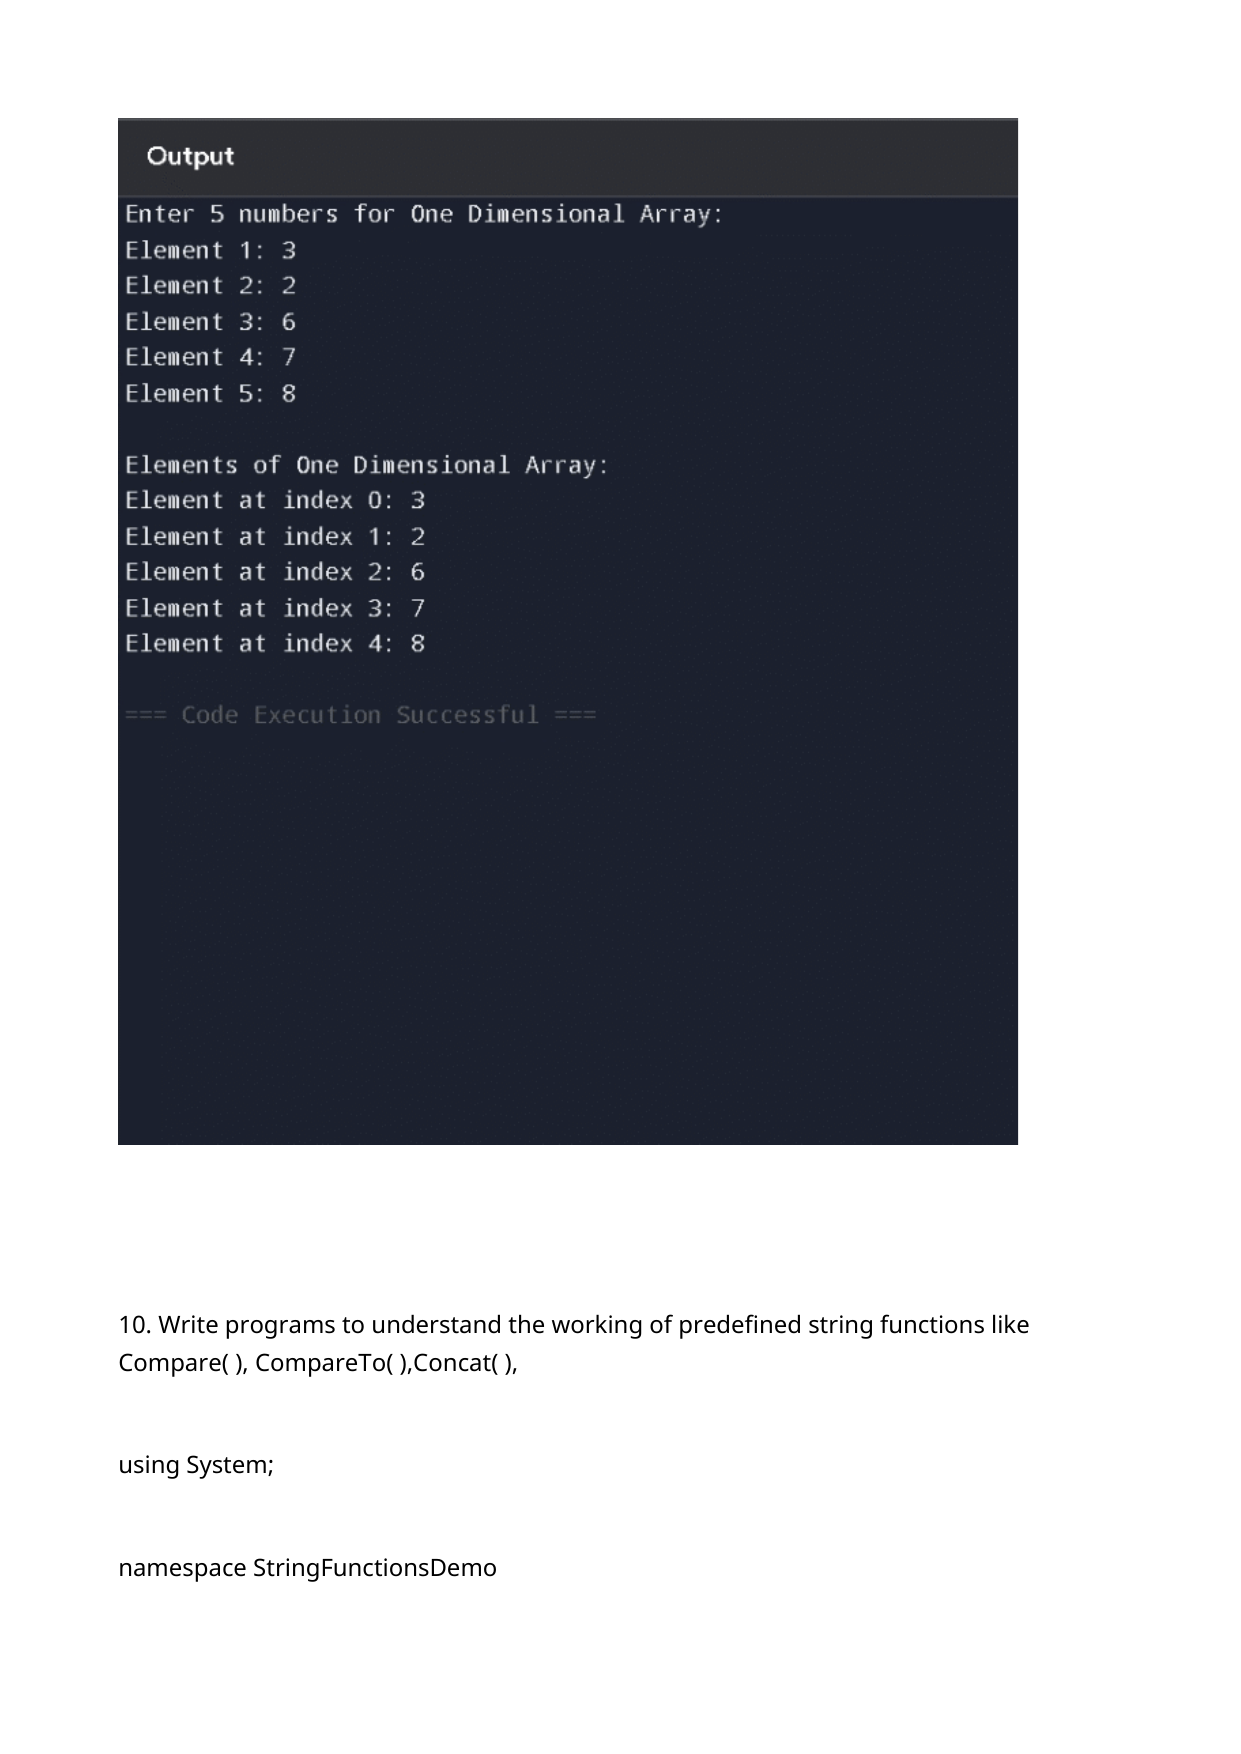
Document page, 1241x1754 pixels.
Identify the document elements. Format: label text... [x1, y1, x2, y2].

text using System; [118, 1448, 1122, 1481]
text 10. Write programs to understand the working of predefined string functions like Compare( ), CompareTo( ),Concat( ), [118, 1308, 1122, 1378]
text namespace StringFunctionsDemo [118, 1551, 1122, 1584]
